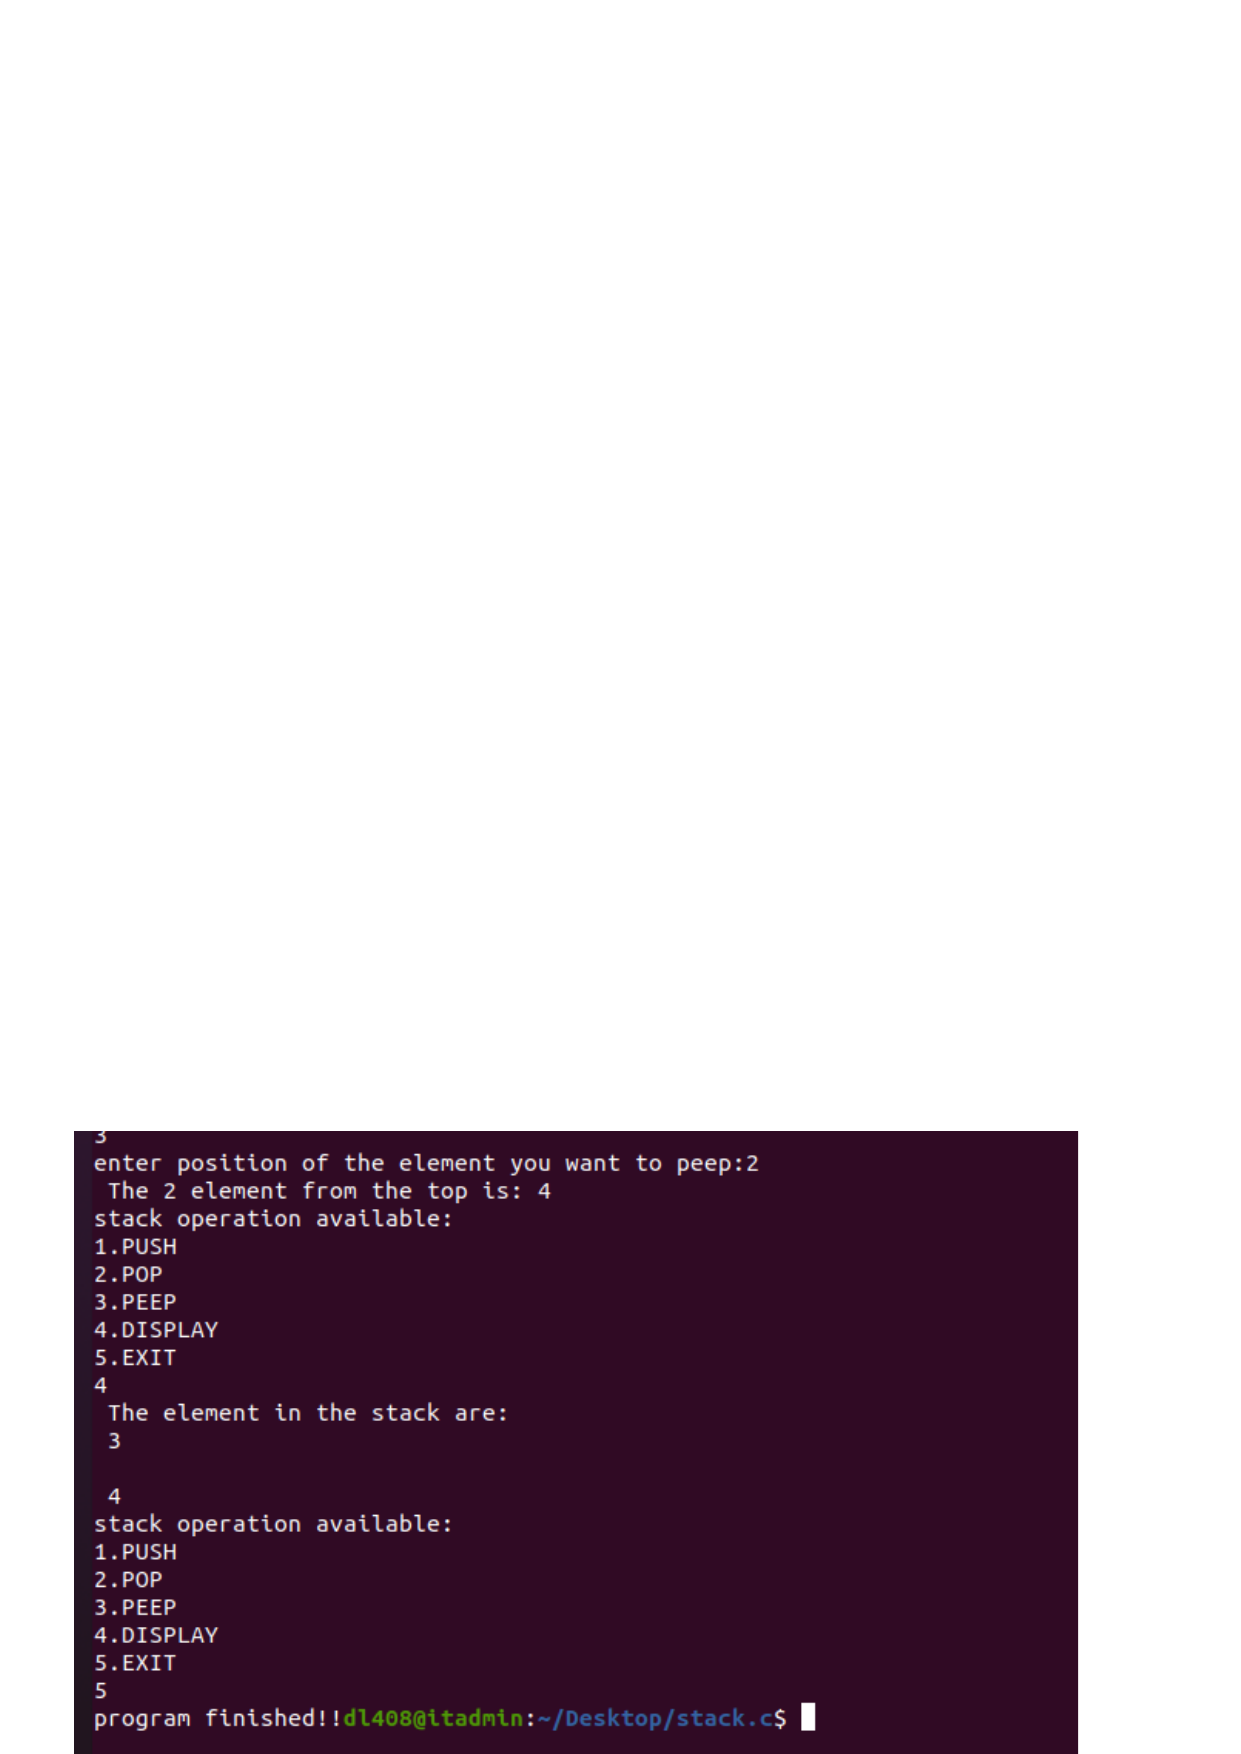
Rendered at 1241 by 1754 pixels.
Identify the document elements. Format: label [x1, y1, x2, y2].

picture [74, 1131, 1079, 1754]
